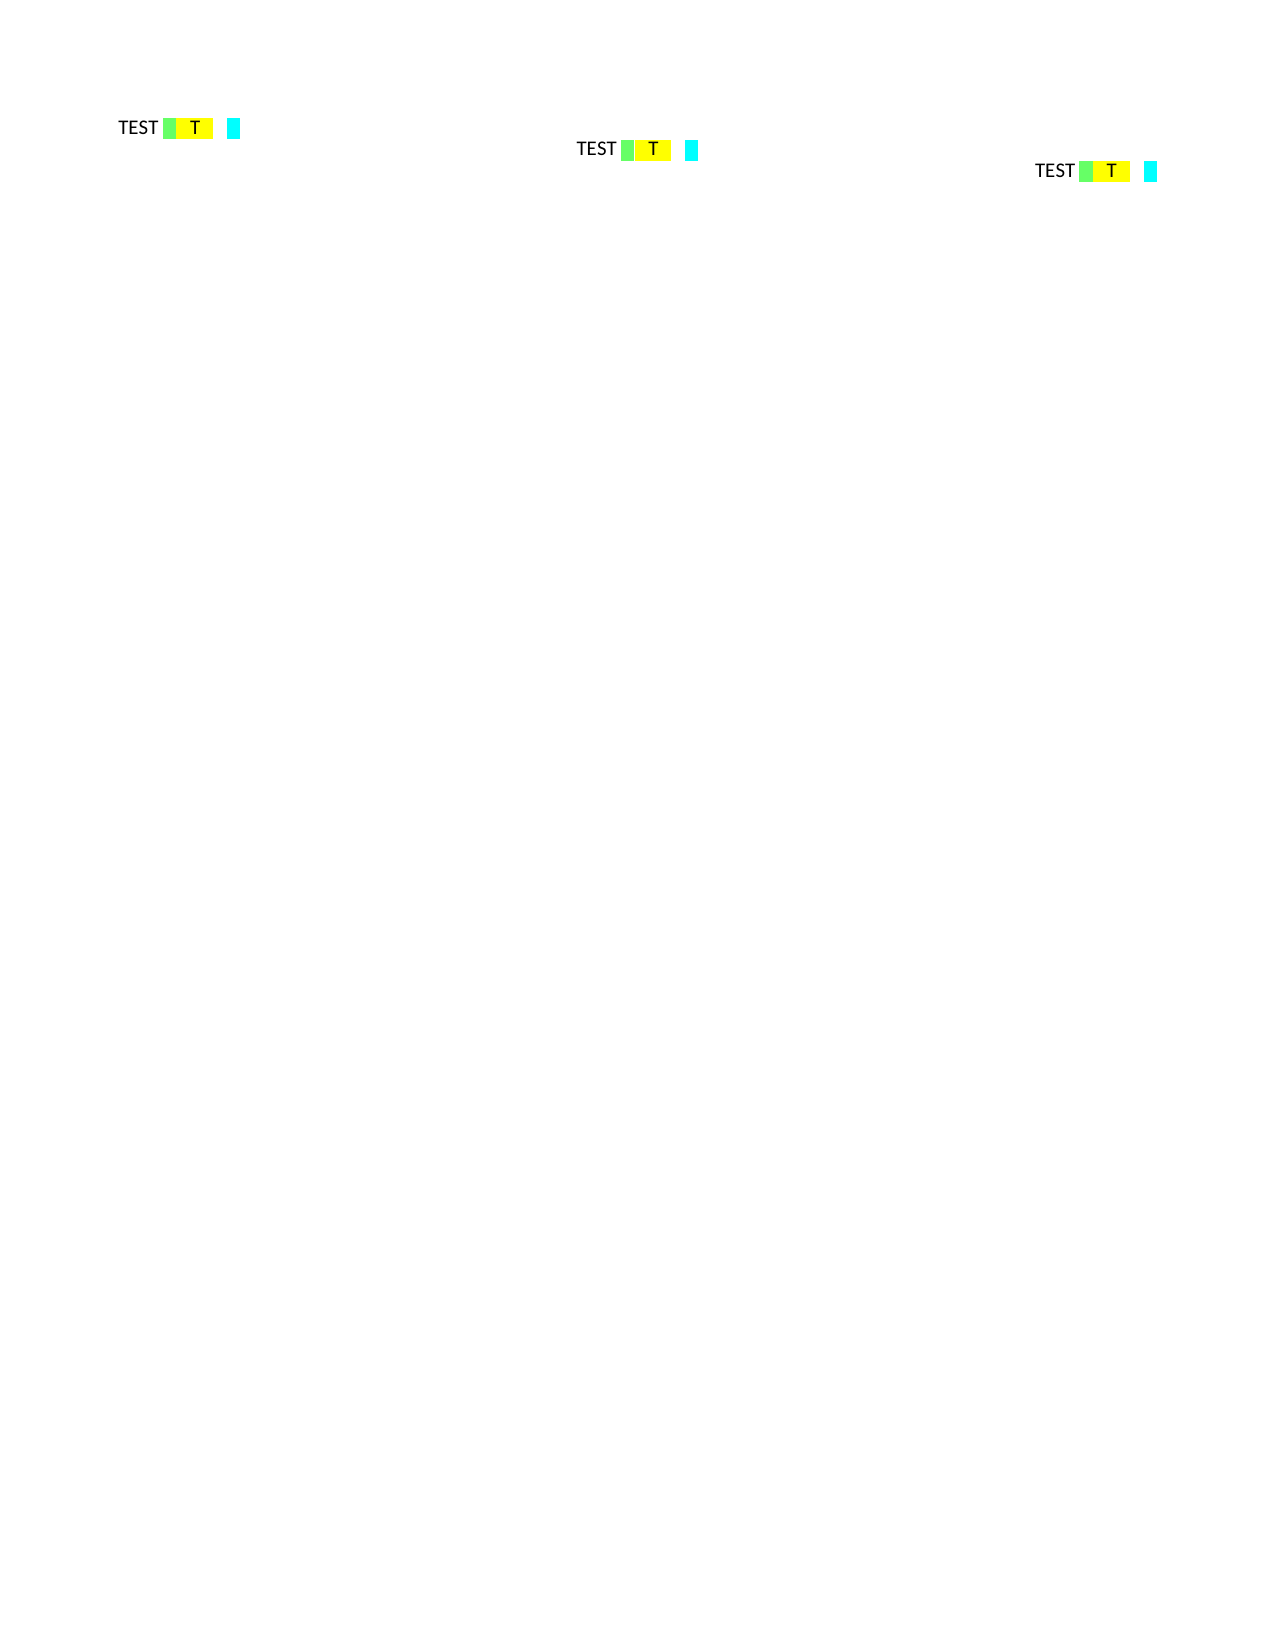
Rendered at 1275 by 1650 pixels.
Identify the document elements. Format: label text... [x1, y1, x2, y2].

text TEST T [118, 161, 1157, 182]
text TEST T [118, 118, 1157, 139]
text TEST T [118, 139, 1157, 161]
